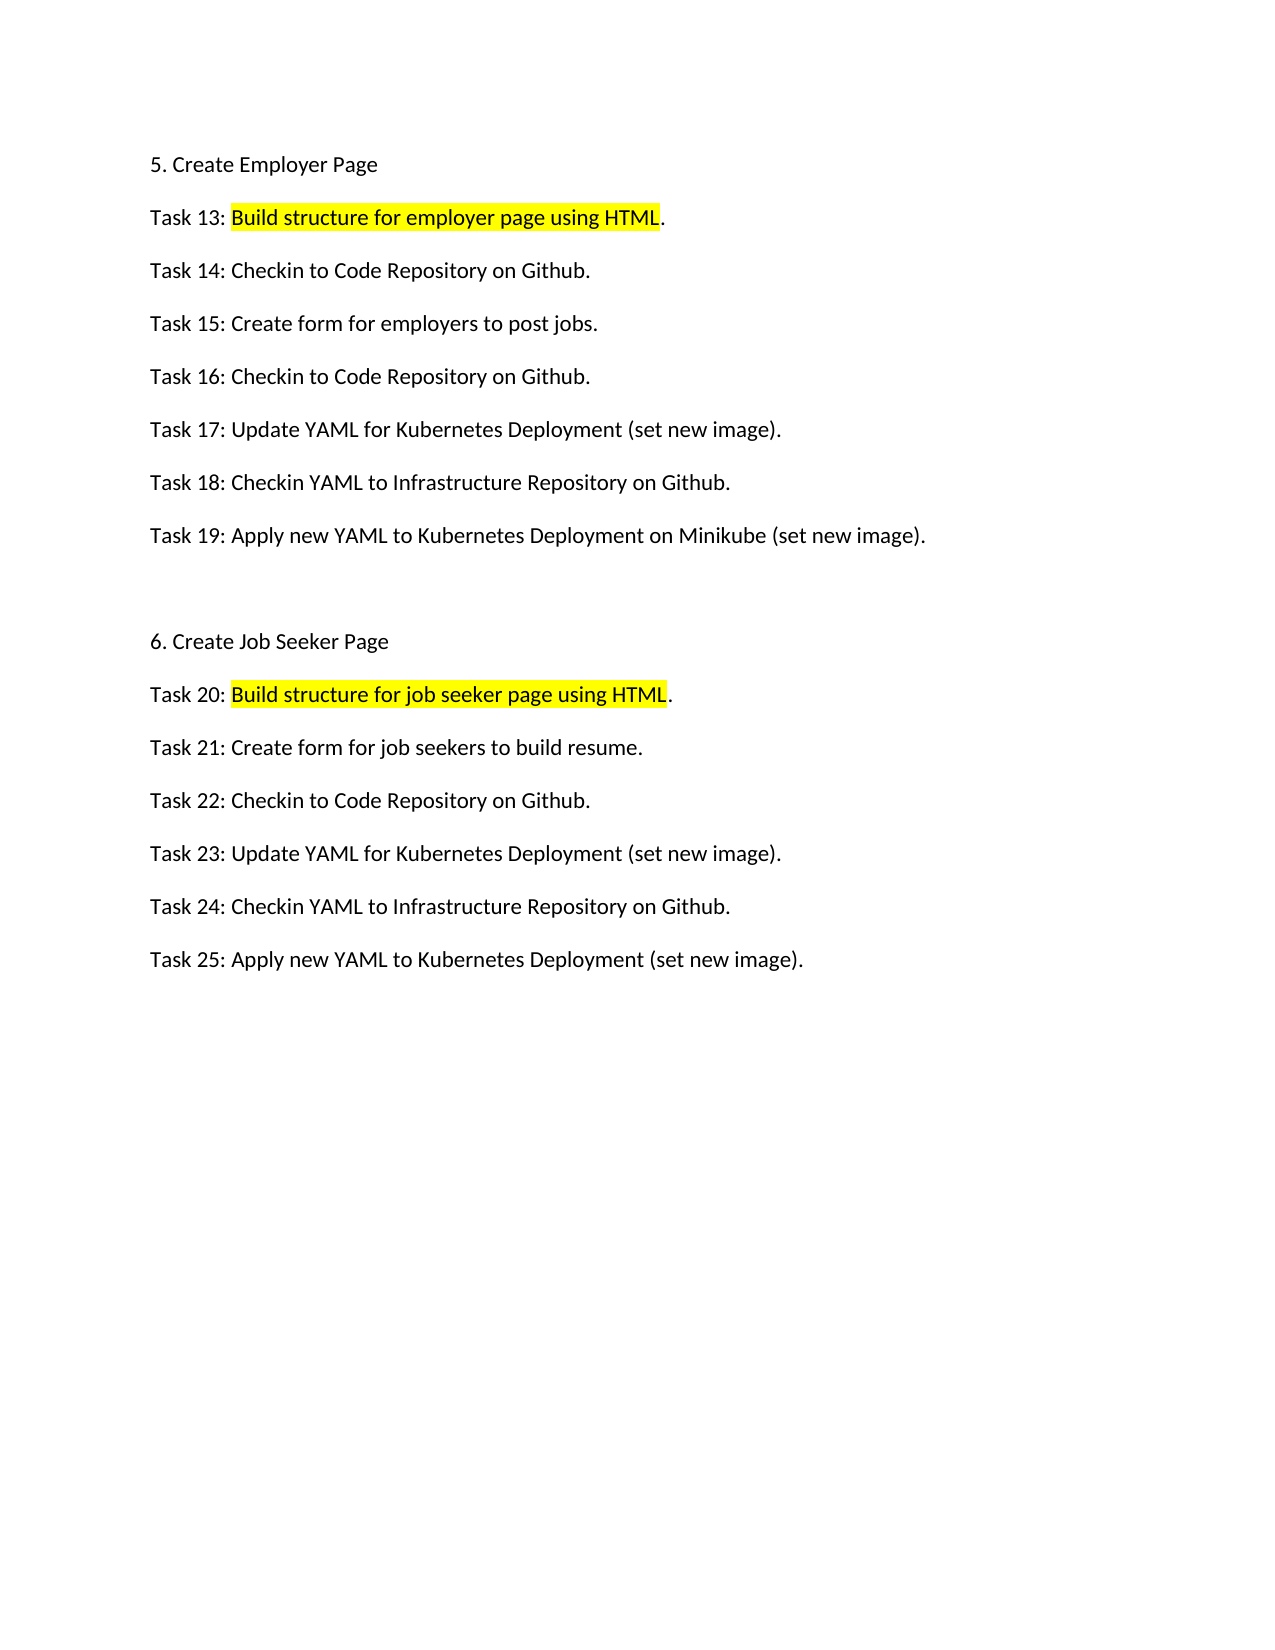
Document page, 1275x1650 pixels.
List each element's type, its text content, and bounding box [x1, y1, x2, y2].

text Task 23: Update YAML for Kubernetes Deployment (set new image). [150, 839, 1125, 867]
text Task 18: Checkin YAML to Infrastructure Repository on Github. [150, 468, 1125, 496]
text Task 14: Checkin to Code Repository on Github. [150, 256, 1125, 284]
text Task 24: Checkin YAML to Infrastructure Repository on Github. [150, 892, 1125, 920]
text Task 13: Build structure for employer page using HTML. [150, 203, 1125, 231]
text Task 25: Apply new YAML to Kubernetes Deployment (set new image). [150, 945, 1125, 973]
text Task 21: Create form for job seekers to build resume. [150, 733, 1125, 761]
text Task 20: Build structure for job seeker page using HTML. [150, 680, 1125, 708]
text Task 17: Update YAML for Kubernetes Deployment (set new image). [150, 415, 1125, 443]
text Task 22: Checkin to Code Repository on Github. [150, 786, 1125, 814]
text Task 15: Create form for employers to post jobs. [150, 309, 1125, 337]
text Task 19: Apply new YAML to Kubernetes Deployment on Minikube (set new image). [150, 521, 1125, 549]
text 5. Create Employer Page [150, 150, 1125, 178]
text Task 16: Checkin to Code Repository on Github. [150, 362, 1125, 390]
text 6. Create Job Seeker Page [150, 627, 1125, 655]
